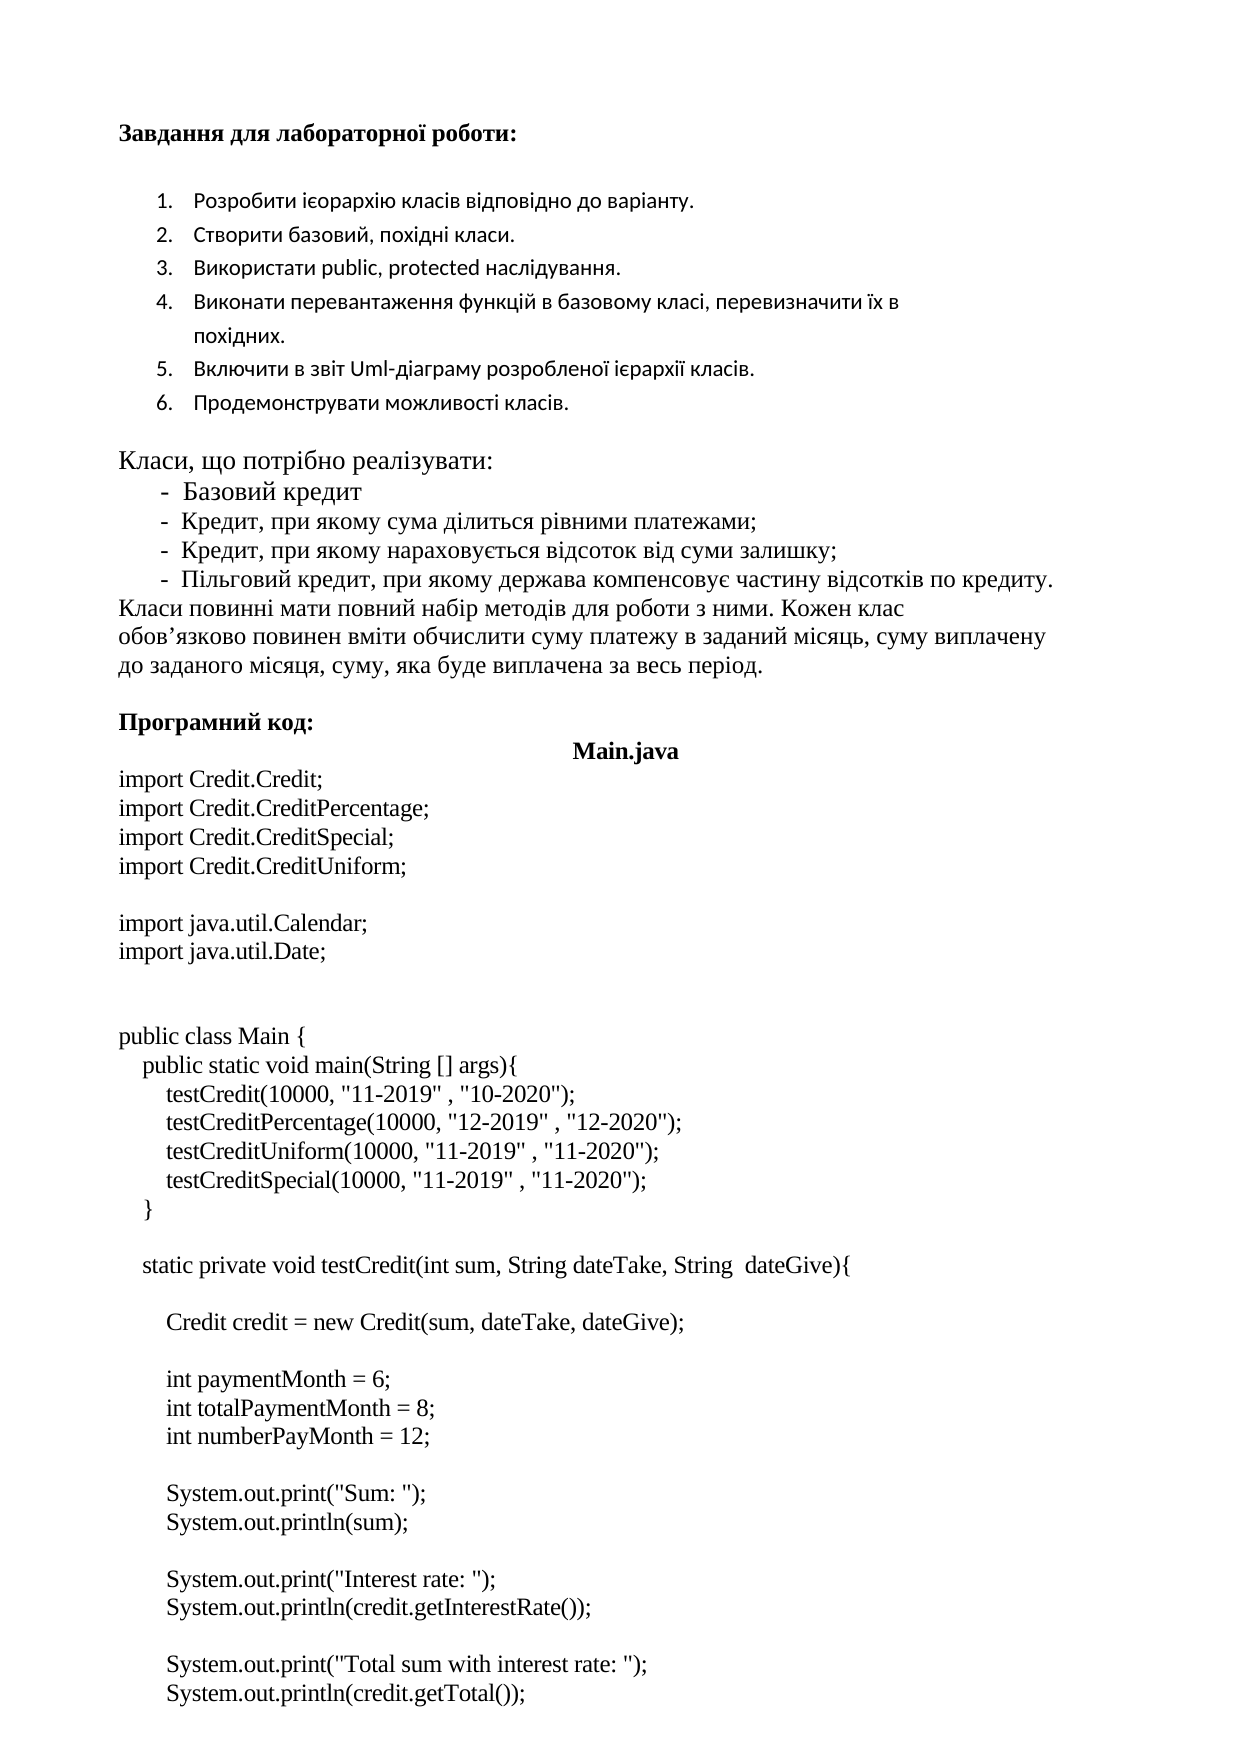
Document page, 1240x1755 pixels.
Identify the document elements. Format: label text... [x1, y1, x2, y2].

text обов’язково повинен вміти обчислити суму платежу в заданий місяць, суму виплачену [118, 621, 1133, 650]
list Розробити ієoрархію класів відповідно до варіанту. [156, 186, 1133, 214]
text Main.java [118, 736, 1133, 764]
text System.out.println(credit.getInterestRate()); [118, 1592, 1133, 1621]
text System.out.println(sum); [118, 1507, 1133, 1536]
text - Кредит, при якому сума ділиться рівними платежами; [160, 506, 1133, 535]
list Використати public, protected наслідування. [156, 253, 1133, 281]
text Програмний код: [118, 707, 1133, 736]
text import java.util.Date; [118, 936, 1133, 965]
text import Credit.CreditPercentage; [118, 793, 1133, 822]
list похідних. [156, 321, 1133, 349]
text static private void testCredit(int sum, String dateTake, String dateGive){ [118, 1250, 1133, 1279]
list Виконати перевантаження функцій в базовому класі, перевизначити їх в [156, 287, 1133, 315]
list Включити в звіт Uml-діаграму розробленої ієрархії класів. [156, 354, 1133, 382]
text import java.util.Calendar; [118, 908, 1133, 936]
text Класи повинні мати повний набір методів для роботи з ними. Кожен клас [118, 593, 1133, 621]
text System.out.print("Total sum with interest rate: "); [118, 1649, 1133, 1678]
list Створити базовий, похідні класи. [156, 220, 1133, 248]
text - Базовий кредит [160, 475, 1133, 506]
text int numberPayMonth = 12; [118, 1421, 1133, 1450]
text public static void main(String [] args){ [118, 1050, 1133, 1079]
text testCreditPercentage(10000, "12-2019" , "12-2020"); [118, 1107, 1133, 1136]
text import Credit.Credit; [118, 764, 1133, 793]
text Класи, що потрібно реалізувати: [118, 444, 1133, 475]
text - Кредит, при якому нараховується відсоток від суми залишку; [160, 535, 1133, 564]
text int paymentMonth = 6; [118, 1364, 1133, 1393]
text public class Main { [118, 1021, 1133, 1050]
text testCreditSpecial(10000, "11-2019" , "11-2020"); [118, 1165, 1133, 1194]
text - Пільговий кредит, при якому держава компенсовує частину відсотків по кредиту. [160, 564, 1133, 593]
text до заданого місяця, суму, яка буде виплачена за весь період. [118, 650, 1133, 679]
text Credit credit = new Credit(sum, dateTake, dateGive); [118, 1307, 1133, 1336]
text testCredit(10000, "11-2019" , "10-2020"); [118, 1079, 1133, 1107]
text import Credit.CreditSpecial; [118, 822, 1133, 851]
text Завдання для лабораторної роботи: [118, 118, 1133, 147]
text System.out.print("Interest rate: "); [118, 1564, 1133, 1592]
text int totalPaymentMonth = 8; [118, 1393, 1133, 1421]
text System.out.print("Sum: "); [118, 1478, 1133, 1507]
text import Credit.CreditUniform; [118, 851, 1133, 879]
text } [118, 1194, 1133, 1222]
text System.out.println(credit.getTotal()); [118, 1678, 1133, 1707]
text testCreditUniform(10000, "11-2019" , "11-2020"); [118, 1136, 1133, 1165]
list Продемонструвати можливості класів. [156, 388, 1133, 416]
